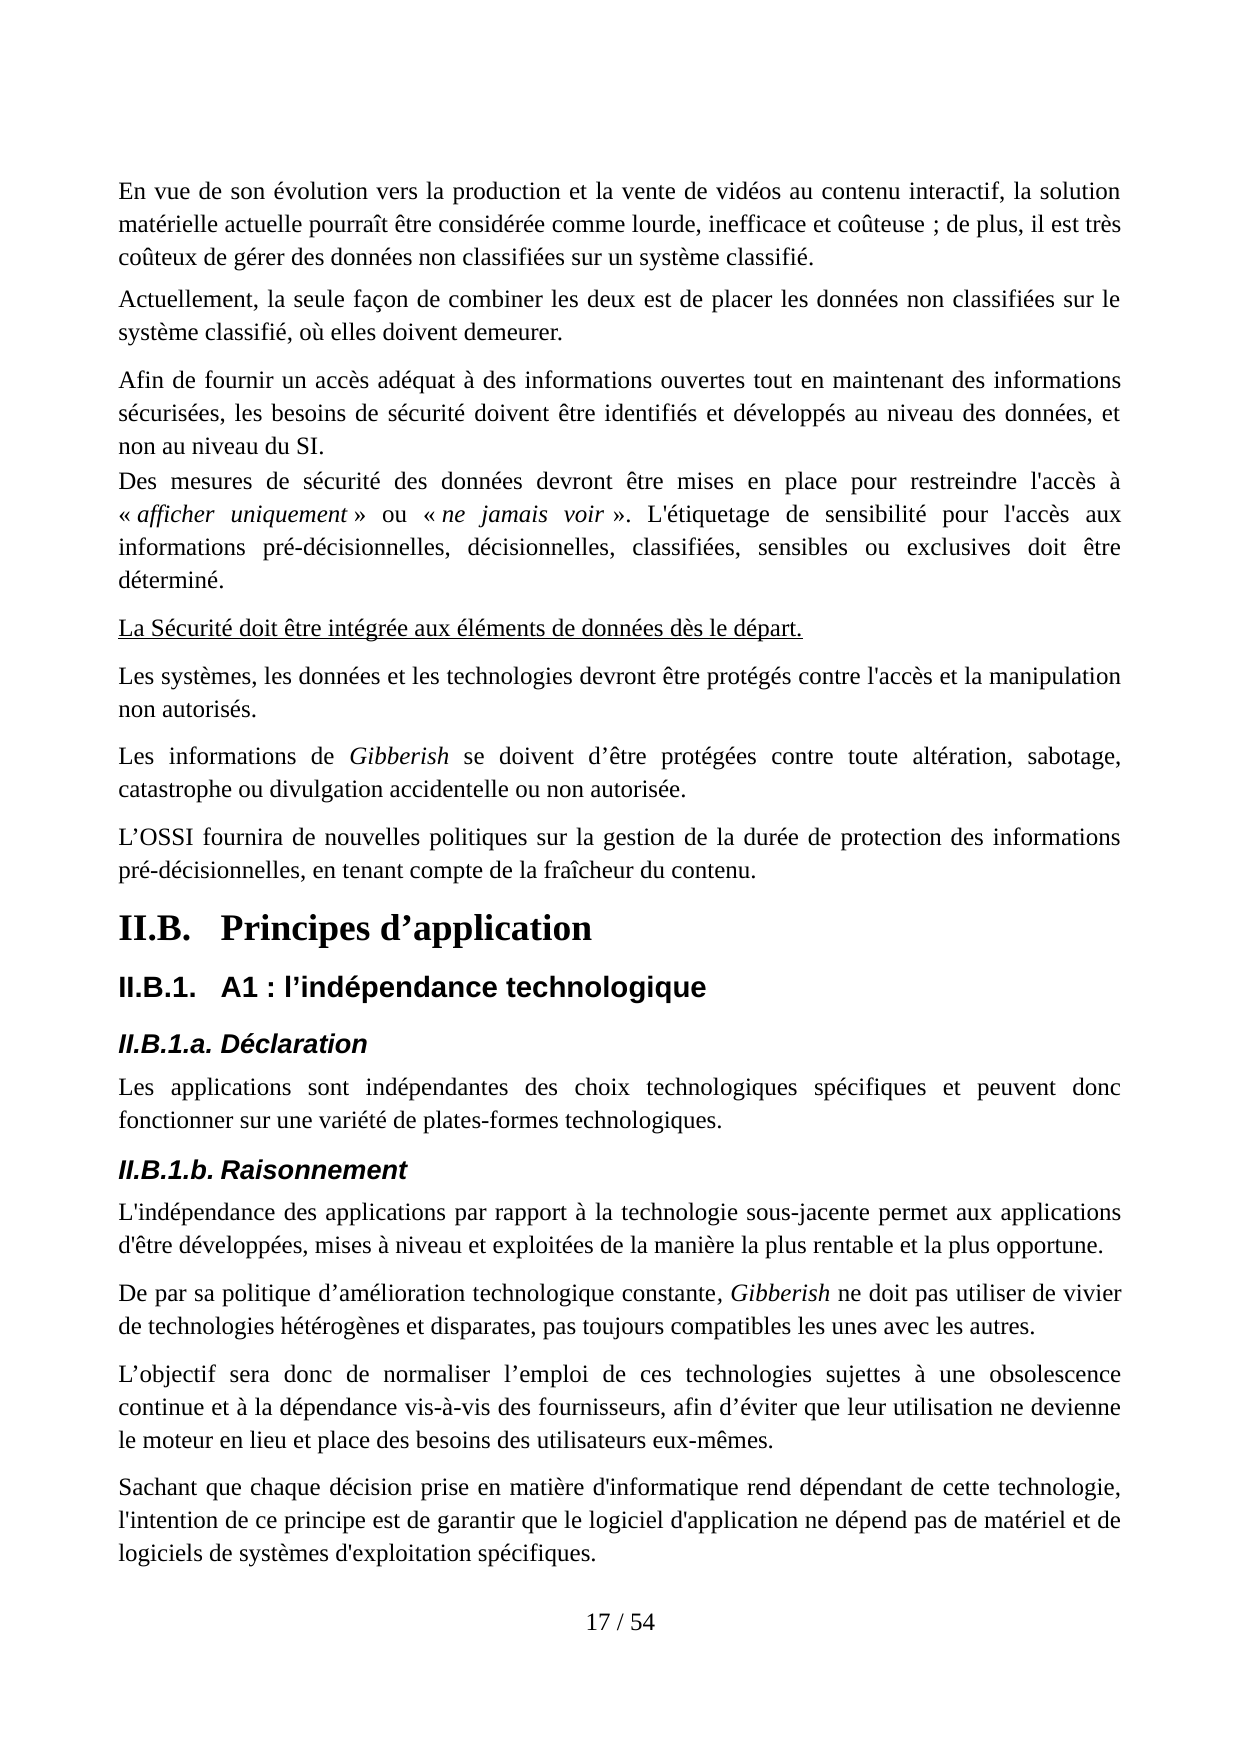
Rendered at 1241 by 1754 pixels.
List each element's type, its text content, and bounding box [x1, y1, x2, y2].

subtitle Principes d’application [118, 906, 1122, 949]
text Des mesures de sécurité des données devront être mises en place pour restreindre l'accès à « afficher uniquement » ou « ne jamais voir ». L'étiquetage de sensibilité pour l'accès aux informations pré-décisionnelles, décisionnelles, classifiées, sensibles ou exclusives doit être déterminé. [118, 466, 1122, 594]
text Sachant que chaque décision prise en matière d'informatique rend dépendant de cette technologie, l'intention de ce principe est de garantir que le logiciel d'application ne dépend pas de matériel et de logiciels de systèmes d'exploitation spécifiques. [118, 1472, 1122, 1567]
text L'indépendance des applications par rapport à la technologie sous-jacente permet aux applications d'être développées, mises à niveau et exploitées de la manière la plus rentable et la plus opportune. [118, 1197, 1122, 1259]
subtitle Raisonnement [118, 1154, 1122, 1185]
text Les informations de Gibberish se doivent d’être protégées contre toute altération, sabotage, catastrophe ou divulgation accidentelle ou non autorisée. [118, 741, 1122, 803]
subtitle Déclaration [118, 1028, 1122, 1060]
text La Sécurité doit être intégrée aux éléments de données dès le départ. [118, 613, 1122, 642]
text L’OSSI fournira de nouvelles politiques sur la gestion de la durée de protection des informations pré-décisionnelles, en tenant compte de la fraîcheur du contenu. [118, 822, 1122, 884]
text De par sa politique d’amélioration technologique constante, Gibberish ne doit pas utiliser de vivier de technologies hétérogènes et disparates, pas toujours compatibles les unes avec les autres. [118, 1278, 1122, 1340]
text Les systèmes, les données et les technologies devront être protégés contre l'accès et la manipulation non autorisés. [118, 661, 1122, 722]
subtitle A1 : l’indépendance technologique [118, 970, 1122, 1003]
text En vue de son évolution vers la production et la vente de vidéos au contenu interactif, la solution matérielle actuelle pourraît être considérée comme lourde, inefficace et coûteuse ; de plus, il est très coûteux de gérer des données non classifiées sur un système classifié. [118, 176, 1122, 271]
text Les applications sont indépendantes des choix technologiques spécifiques et peuvent donc fonctionner sur une variété de plates-formes technologiques. [118, 1072, 1122, 1134]
text Actuellement, la seule façon de combiner les deux est de placer les données non classifiées sur le système classifié, où elles doivent demeurer. [118, 284, 1122, 346]
text L’objectif sera donc de normaliser l’emploi de ces technologies sujettes à une obsolescence continue et à la dépendance vis-à-vis des fournisseurs, afin d’éviter que leur utilisation ne devienne le moteur en lieu et place des besoins des utilisateurs eux-mêmes. [118, 1359, 1122, 1453]
text Afin de fournir un accès adéquat à des informations ouvertes tout en maintenant des informations sécurisées, les besoins de sécurité doivent être identifiés et développés au niveau des données, et non au niveau du SI. [118, 365, 1122, 459]
